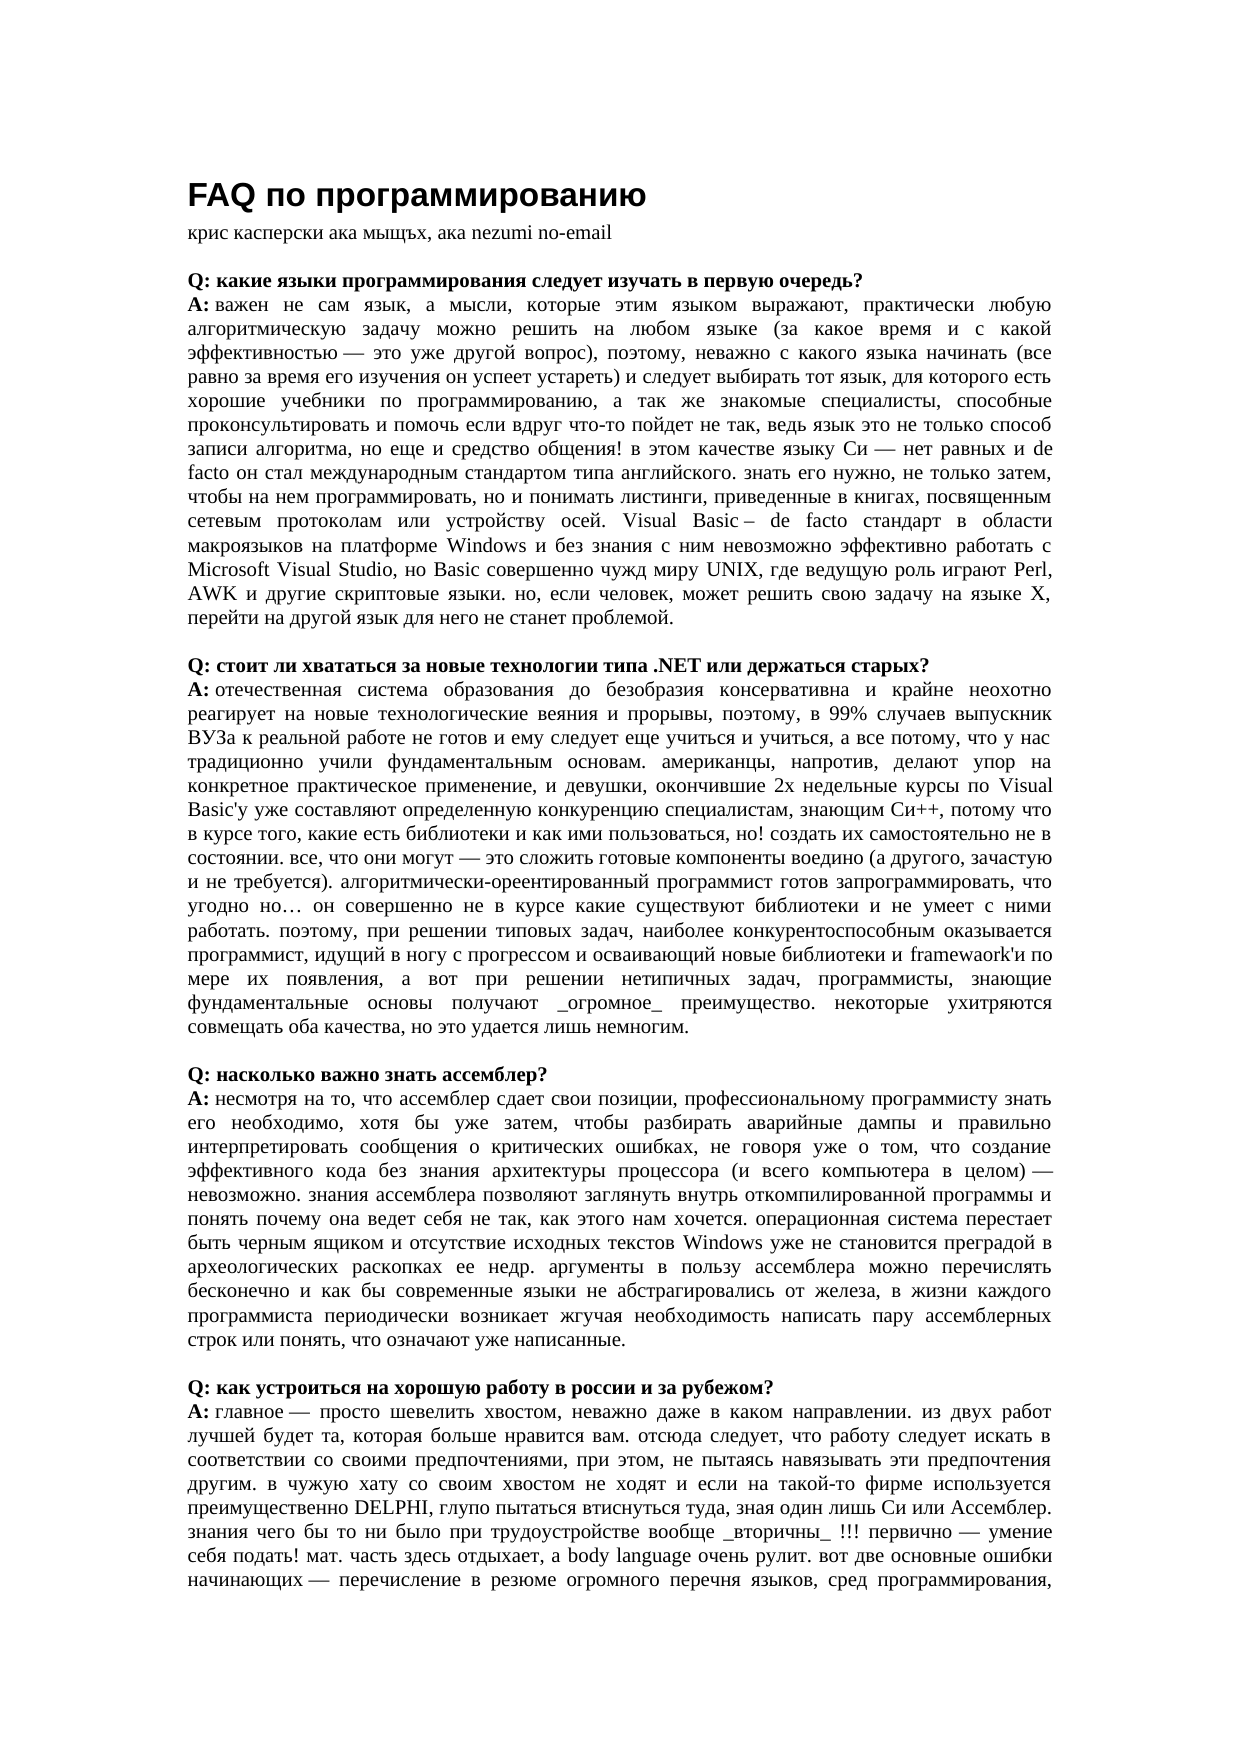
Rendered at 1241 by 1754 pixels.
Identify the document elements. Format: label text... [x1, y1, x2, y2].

text A: важен не сам язык, а мысли, которые этим языком выражают, практически любую алгоритмическую задачу можно решить на любом языке (за какое время и с какой эффективностью — это уже другой вопрос), поэтому, неважно с какого языка начинать (все равно за время его изучения он успеет устареть) и следует выбирать тот язык, для которого есть хорошие учебники по программированию, а так же знакомые специалисты, способные проконсультировать и помочь если вдруг что-то пойдет не так, ведь язык это не только способ записи алгоритма, но еще и средство общения! в этом качестве языку Си — нет равных и de facto он стал международным стандартом типа английского. знать его нужно, не только затем, чтобы на нем программировать, но и понимать листинги, приведенные в книгах, посвященным сетевым протоколам или устройству осей. Visual Basic – de facto стандарт в области макроязыков на платформе Windows и без знания с ним невозможно эффективно работать с Microsoft Visual Studio, но Basic совершенно чужд миру UNIX, где ведущую роль играют Perl, AWK и другие скриптовые языки. но, если человек, может решить свою задачу на языке Х, перейти на другой язык для него не станет проблемой. [187, 292, 1053, 629]
subtitle FAQ по программированию [187, 175, 1053, 213]
text крис касперски ака мыщъх, ака nezumi no-email [187, 220, 1053, 244]
text A: несмотря на то, что ассемблер сдает свои позиции, профессиональному программисту знать его необходимо, хотя бы уже затем, чтобы разбирать аварийные дампы и правильно интерпретировать сообщения о критических ошибках, не говоря уже о том, что создание эффективного кода без знания архитектуры процессора (и всего компьютера в целом) — невозможно. знания ассемблера позволяют заглянуть внутрь откомпилированной программы и понять почему она ведет себя не так, как этого нам хочется. операционная система перестает быть черным ящиком и отсутствие исходных текстов Windows уже не становится преградой в археологических раскопках ее недр. аргументы в пользу ассемблера можно перечислять бесконечно и как бы современные языки не абстрагировались от железа, в жизни каждого программиста периодически возникает жгучая необходимость написать пару ассемблерных строк или понять, что означают уже написанные. [187, 1086, 1053, 1351]
text Q: стоит ли хвататься за новые технологии типа .NET или держаться старых? [187, 653, 1053, 677]
text Q: какие языки программирования следует изучать в первую очередь? [187, 268, 1053, 292]
text A: главное — просто шевелить хвостом, неважно даже в каком направлении. из двух работ лучшей будет та, которая больше нравится вам. отсюда следует, что работу следует искать в соответствии со своими предпочтениями, при этом, не пытаясь навязывать эти предпочтения другим. в чужую хату со своим хвостом не ходят и если на такой-то фирме используется преимущественно DELPHI, глупо пытаться втиснуться туда, зная один лишь Си или Ассемблер. знания чего бы то ни было при трудоустройстве вообще _вторичны_ !!! первично — умение себя подать! мат. часть здесь отдыхает, а body language очень рулит. вот две основные ошибки начинающих — перечисление в резюме огромного перечня языков, сред программирования, [187, 1399, 1053, 1591]
text Q: как устроиться на хорошую работу в россии и за рубежом? [187, 1375, 1053, 1399]
text A: отечественная система образования до безобразия консервативна и крайне неохотно реагирует на новые технологические веяния и прорывы, поэтому, в 99% случаев выпускник ВУЗа к реальной работе не готов и ему следует еще учиться и учиться, а все потому, что у нас традиционно учили фундаментальным основам. американцы, напротив, делают упор на конкретное практическое применение, и девушки, окончившие 2х недельные курсы по Visual Basic'у уже составляют определенную конкуренцию специалистам, знающим Си++, потому что в курсе того, какие есть библиотеки и как ими пользоваться, но! создать их самостоятельно не в состоянии. все, что они могут — это сложить готовые компоненты воедино (а другого, зачастую и не требуется). алгоритмически-ореентированный программист готов запрограммировать, что угодно но… он совершенно не в курсе какие существуют библиотеки и не умеет с ними работать. поэтому, при решении типовых задач, наиболее конкурентоспособным оказывается программист, идущий в ногу с прогрессом и осваивающий новые библиотеки и framewaork'и по мере их появления, а вот при решении нетипичных задач, программисты, знающие фундаментальные основы получают _огромное_ преимущество. некоторые ухитряются совмещать оба качества, но это удается лишь немногим. [187, 677, 1053, 1038]
text Q: насколько важно знать ассемблер? [187, 1062, 1053, 1086]
